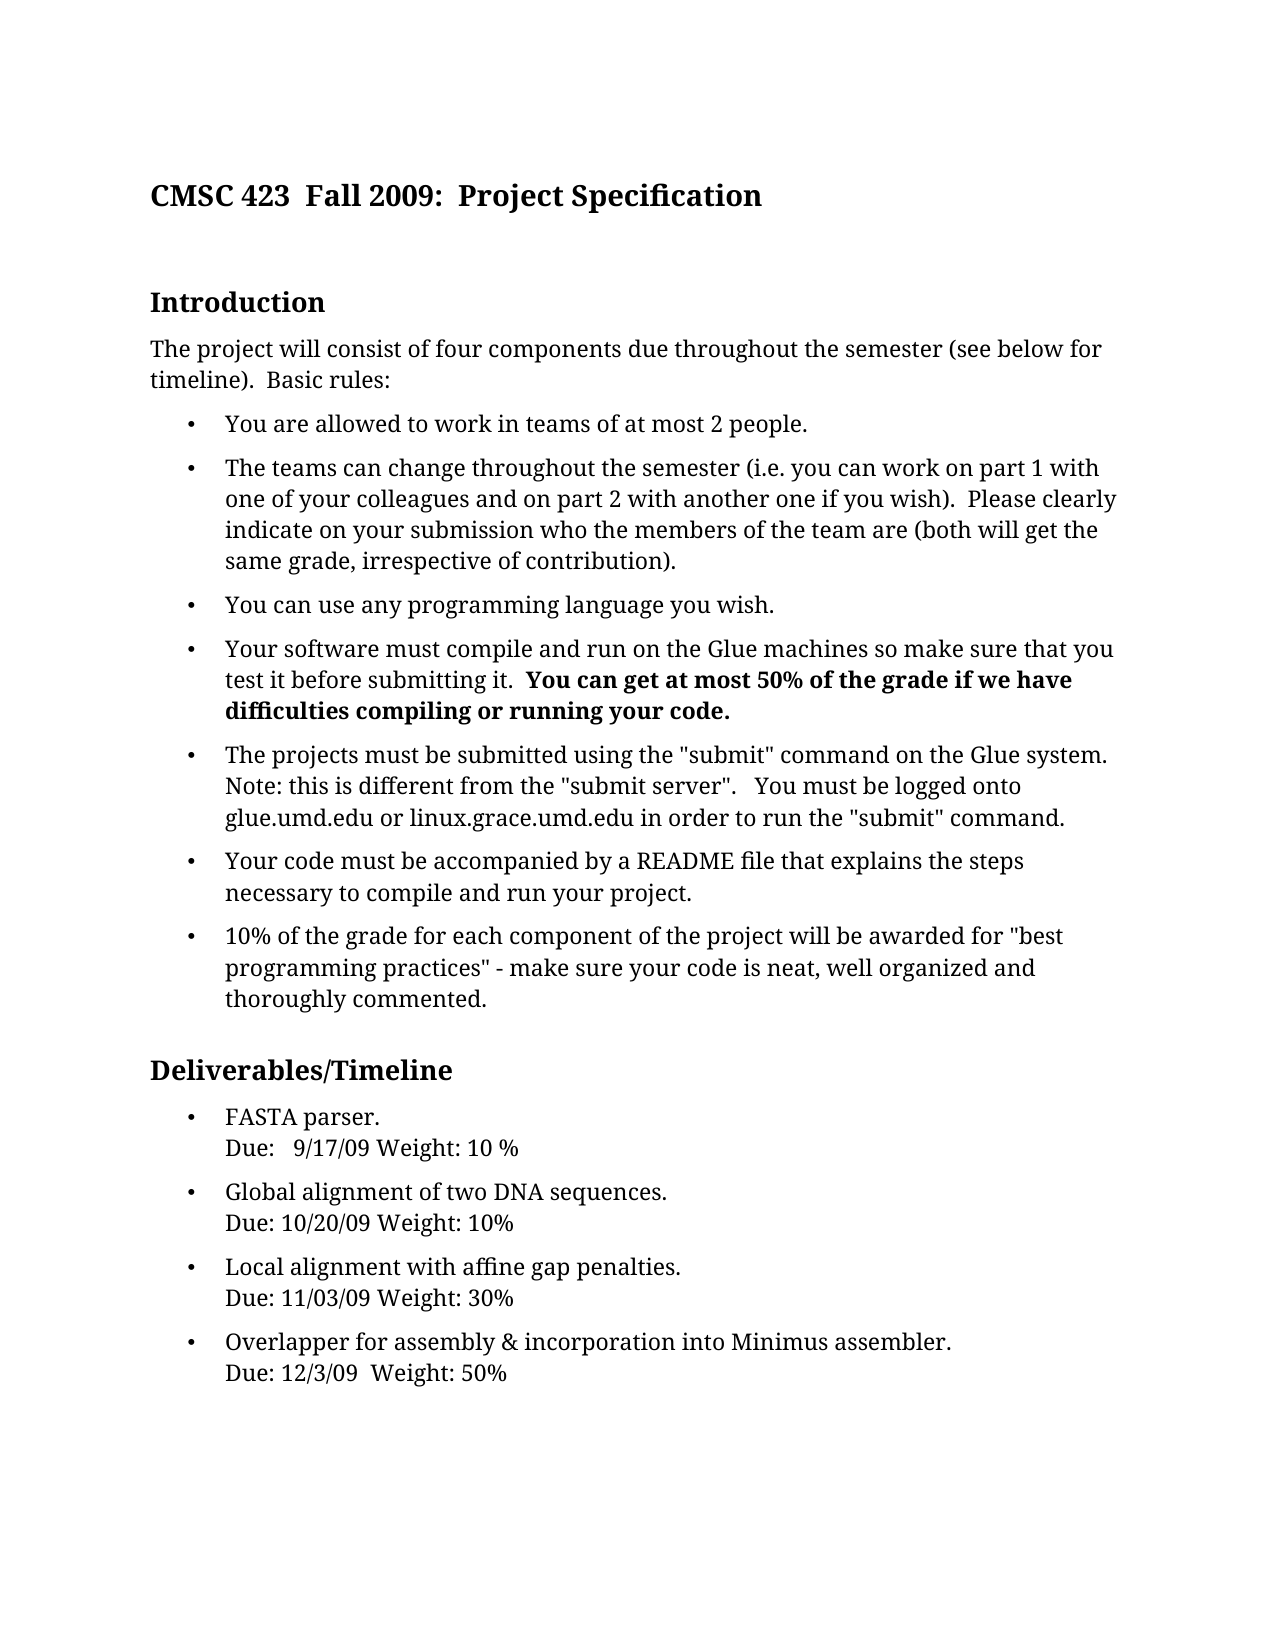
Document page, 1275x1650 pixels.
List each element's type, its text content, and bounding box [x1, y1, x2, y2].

list The projects must be submitted using the "submit" command on the Glue system. Note: this is different from the "submit server". You must be logged onto glue.umd.edu or linux.grace.umd.edu in order to run the "submit" command. [187, 739, 1125, 833]
subtitle CMSC 423 Fall 2009: Project Specification [150, 175, 1125, 215]
list You are allowed to work in teams of at most 2 people. [187, 408, 1125, 439]
list Your code must be accompanied by a README file that explains the steps necessary to compile and run your project. [187, 845, 1125, 908]
subtitle Deliverables/Timeline [150, 1052, 1125, 1088]
text The project will consist of four components due throughout the semester (see below for timeline). Basic rules: [150, 333, 1125, 395]
list FASTA parser. Due: 9/17/09 Weight: 10 % [187, 1101, 1125, 1163]
list Global alignment of two DNA sequences. Due: 10/20/09 Weight: 10% [187, 1176, 1125, 1238]
list Overlapper for assembly & incorporation into Minimus assembler. Due: 12/3/09 Weight: 50% [187, 1326, 1125, 1388]
subtitle Introduction [150, 283, 1125, 320]
list You can use any programming language you wish. [187, 589, 1125, 620]
list Your software must compile and run on the Glue machines so make sure that you test it before submitting it. You can get at most 50% of the grade if we have difficulties compiling or running your code. [187, 633, 1125, 727]
list 10% of the grade for each component of the project will be awarded for "best programming practices" - make sure your code is neat, well organized and thoroughly commented. [187, 920, 1125, 1014]
list The teams can change throughout the semester (i.e. you can work on part 1 with one of your colleagues and on part 2 with another one if you wish). Please clearly indicate on your submission who the members of the team are (both will get the same grade, irrespective of contribution). [187, 452, 1125, 577]
list Local alignment with affine gap penalties. Due: 11/03/09 Weight: 30% [187, 1251, 1125, 1313]
